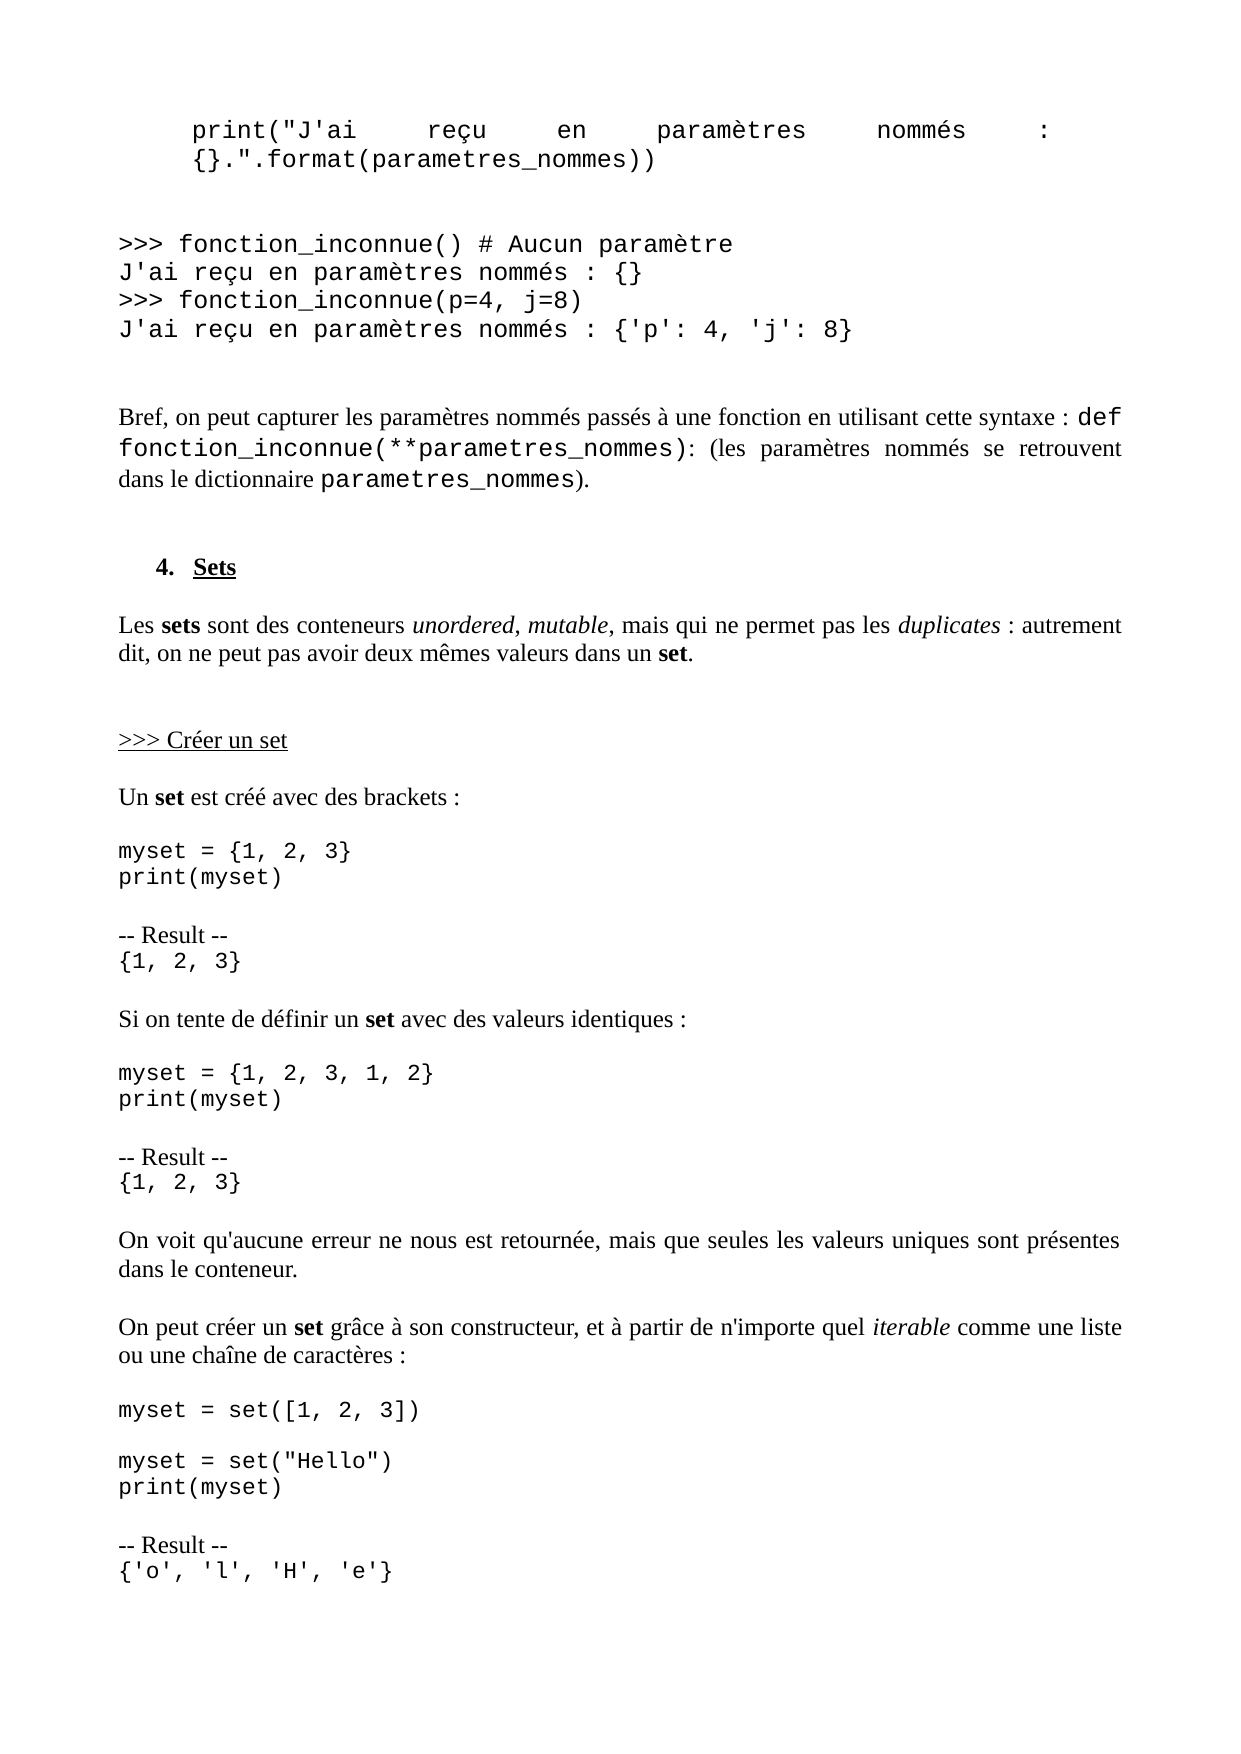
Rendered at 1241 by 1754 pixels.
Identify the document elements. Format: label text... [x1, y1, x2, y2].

text On voit qu'aucune erreur ne nous est retournée, mais que seules les valeurs uniques sont présentes dans le conteneur. [118, 1225, 1122, 1283]
text Bref, on peut capturer les paramètres nommés passés à une fonction en utilisant cette syntaxe : def fonction_inconnue(**parametres_nommes): (les paramètres nommés se retrouvent dans le dictionnaire parametres_nommes). [118, 402, 1122, 495]
text myset = set("Hello") [118, 1450, 1122, 1476]
text print(myset) [118, 866, 1122, 892]
text >>> fonction_inconnue(p=4, j=8) [118, 288, 1122, 316]
text myset = set([1, 2, 3]) [118, 1398, 1122, 1424]
list Sets [156, 552, 1122, 581]
text -- Result -- [118, 1142, 1122, 1171]
text print(myset) [118, 1476, 1122, 1502]
text Un set est créé avec des brackets : [118, 782, 1122, 811]
text >>> fonction_inconnue() # Aucun paramètre [118, 231, 1122, 260]
text >>> Créer un set [118, 725, 1122, 753]
text {1, 2, 3} [118, 1171, 1122, 1197]
text print(myset) [118, 1087, 1122, 1113]
text {1, 2, 3} [118, 949, 1122, 975]
text -- Result -- [118, 920, 1122, 949]
text J'ai reçu en paramètres nommés : {'p': 4, 'j': 8} [118, 316, 1122, 345]
text On peut créer un set grâce à son constructeur, et à partir de n'importe quel iterable comme une liste ou une chaîne de caractères : [118, 1312, 1122, 1369]
text Les sets sont des conteneurs unordered, mutable, mais qui ne permet pas les duplicates : autrement dit, on ne peut pas avoir deux mêmes valeurs dans un set. [118, 610, 1122, 667]
text print("J'ai reçu en paramètres nommés : {}.".format(parametres_nommes)) [118, 118, 1122, 175]
text {'o', 'l', 'H', 'e'} [118, 1559, 1122, 1585]
text -- Result -- [118, 1530, 1122, 1559]
text J'ai reçu en paramètres nommés : {} [118, 260, 1122, 288]
text Si on tente de définir un set avec des valeurs identiques : [118, 1004, 1122, 1033]
text myset = {1, 2, 3} [118, 840, 1122, 866]
text myset = {1, 2, 3, 1, 2} [118, 1061, 1122, 1087]
